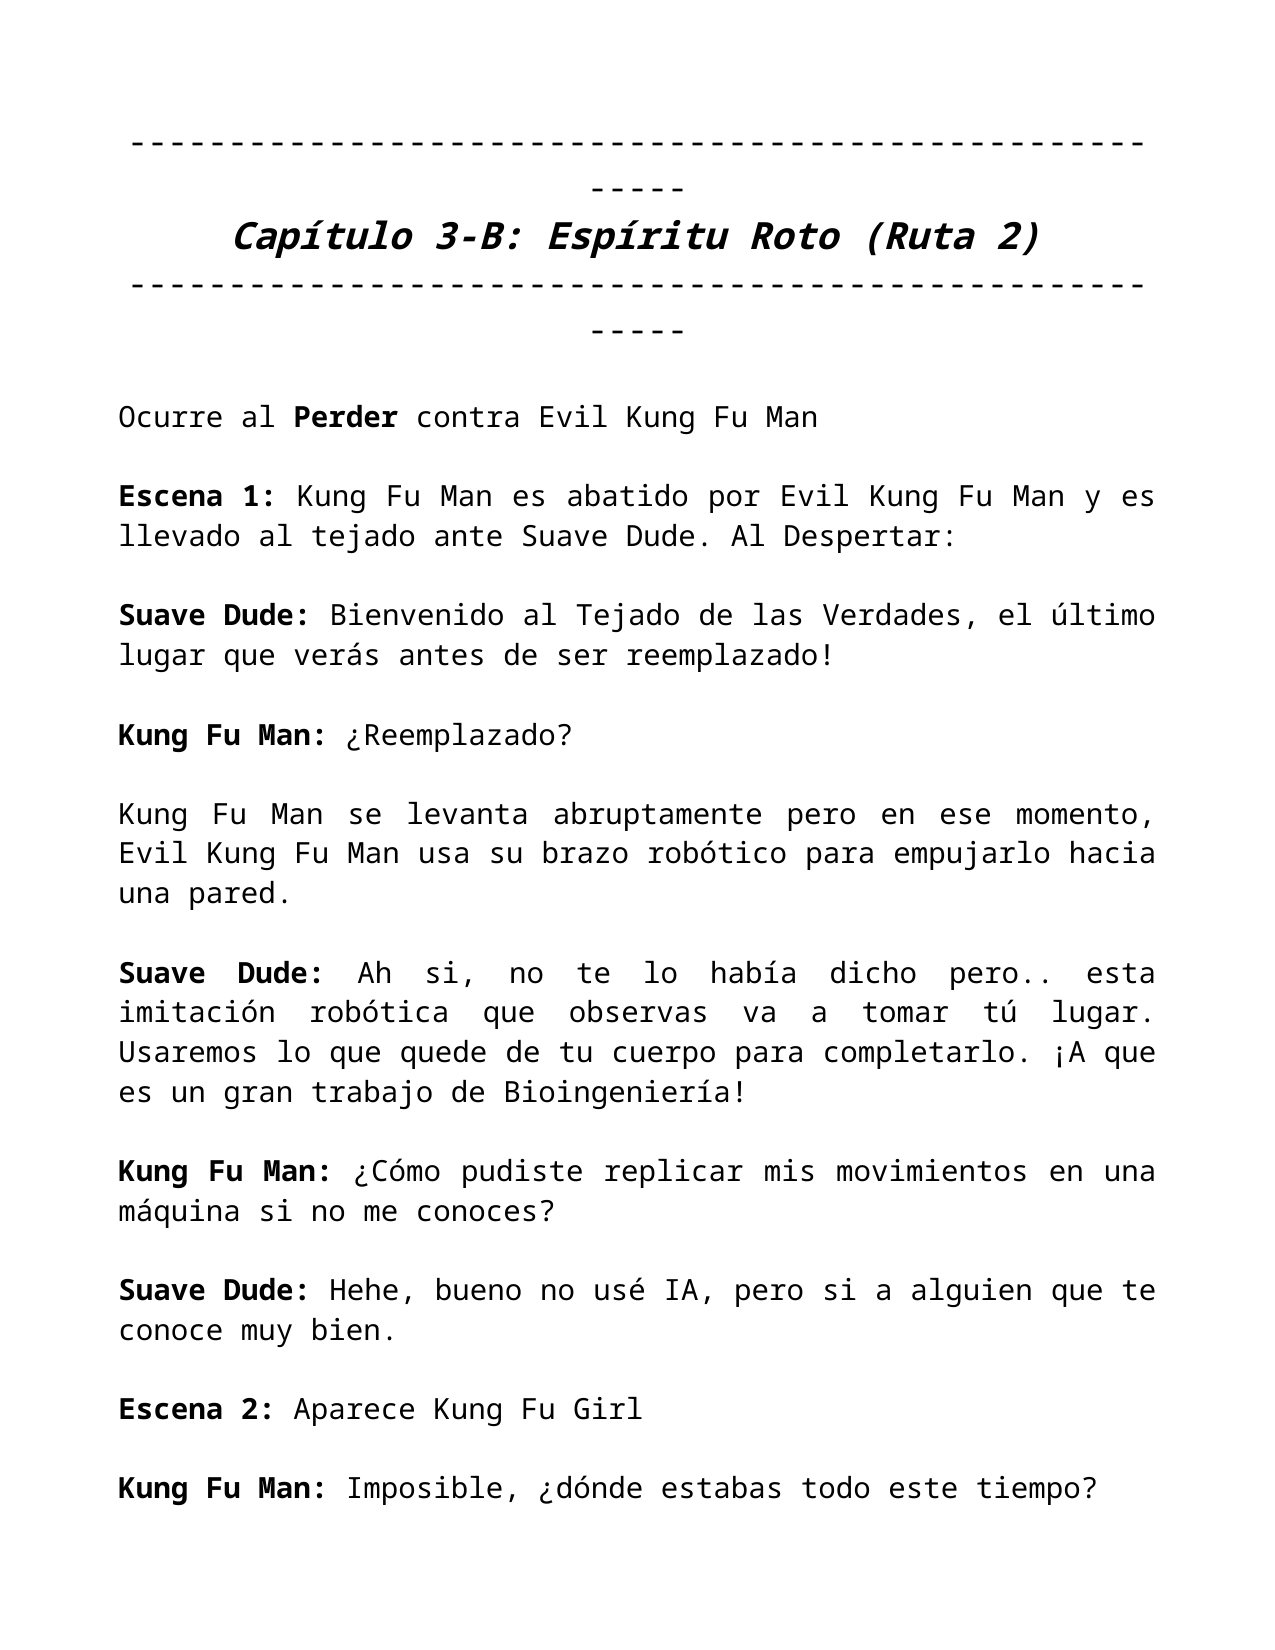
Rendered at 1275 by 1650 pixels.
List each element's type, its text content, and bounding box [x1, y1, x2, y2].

text Ocurre al Perder contra Evil Kung Fu Man [118, 396, 1157, 436]
text -------------------------------------------------------- [118, 260, 1157, 351]
text Kung Fu Man: ¿Reemplazado? [118, 714, 1157, 753]
text Suave Dude: Hehe, bueno no usé IA, pero si a alguien que te conoce muy bien. [118, 1269, 1157, 1349]
text Escena 2: Aparece Kung Fu Girl [118, 1388, 1157, 1428]
text Kung Fu Man se levanta abruptamente pero en ese momento, Evil Kung Fu Man usa su brazo robótico para empujarlo hacia una pared. [118, 793, 1157, 912]
text Suave Dude: Bienvenido al Tejado de las Verdades, el último lugar que verás antes de ser reemplazado! [118, 595, 1157, 674]
text Kung Fu Man: Imposible, ¿dónde estabas todo este tiempo? [118, 1468, 1157, 1507]
text Capítulo 3-B: Espíritu Roto (Ruta 2) [118, 209, 1157, 260]
text Escena 1: Kung Fu Man es abatido por Evil Kung Fu Man y es llevado al tejado ante Suave Dude. Al Despertar: [118, 476, 1157, 555]
text Suave Dude: Ah si, no te lo había dicho pero.. esta imitación robótica que observas va a tomar tú lugar. Usaremos lo que quede de tu cuerpo para completarlo. ¡A que es un gran trabajo de Bioingeniería! [118, 952, 1157, 1111]
text -------------------------------------------------------- [118, 118, 1157, 209]
text Kung Fu Man: ¿Cómo pudiste replicar mis movimientos en una máquina si no me conoces? [118, 1150, 1157, 1230]
